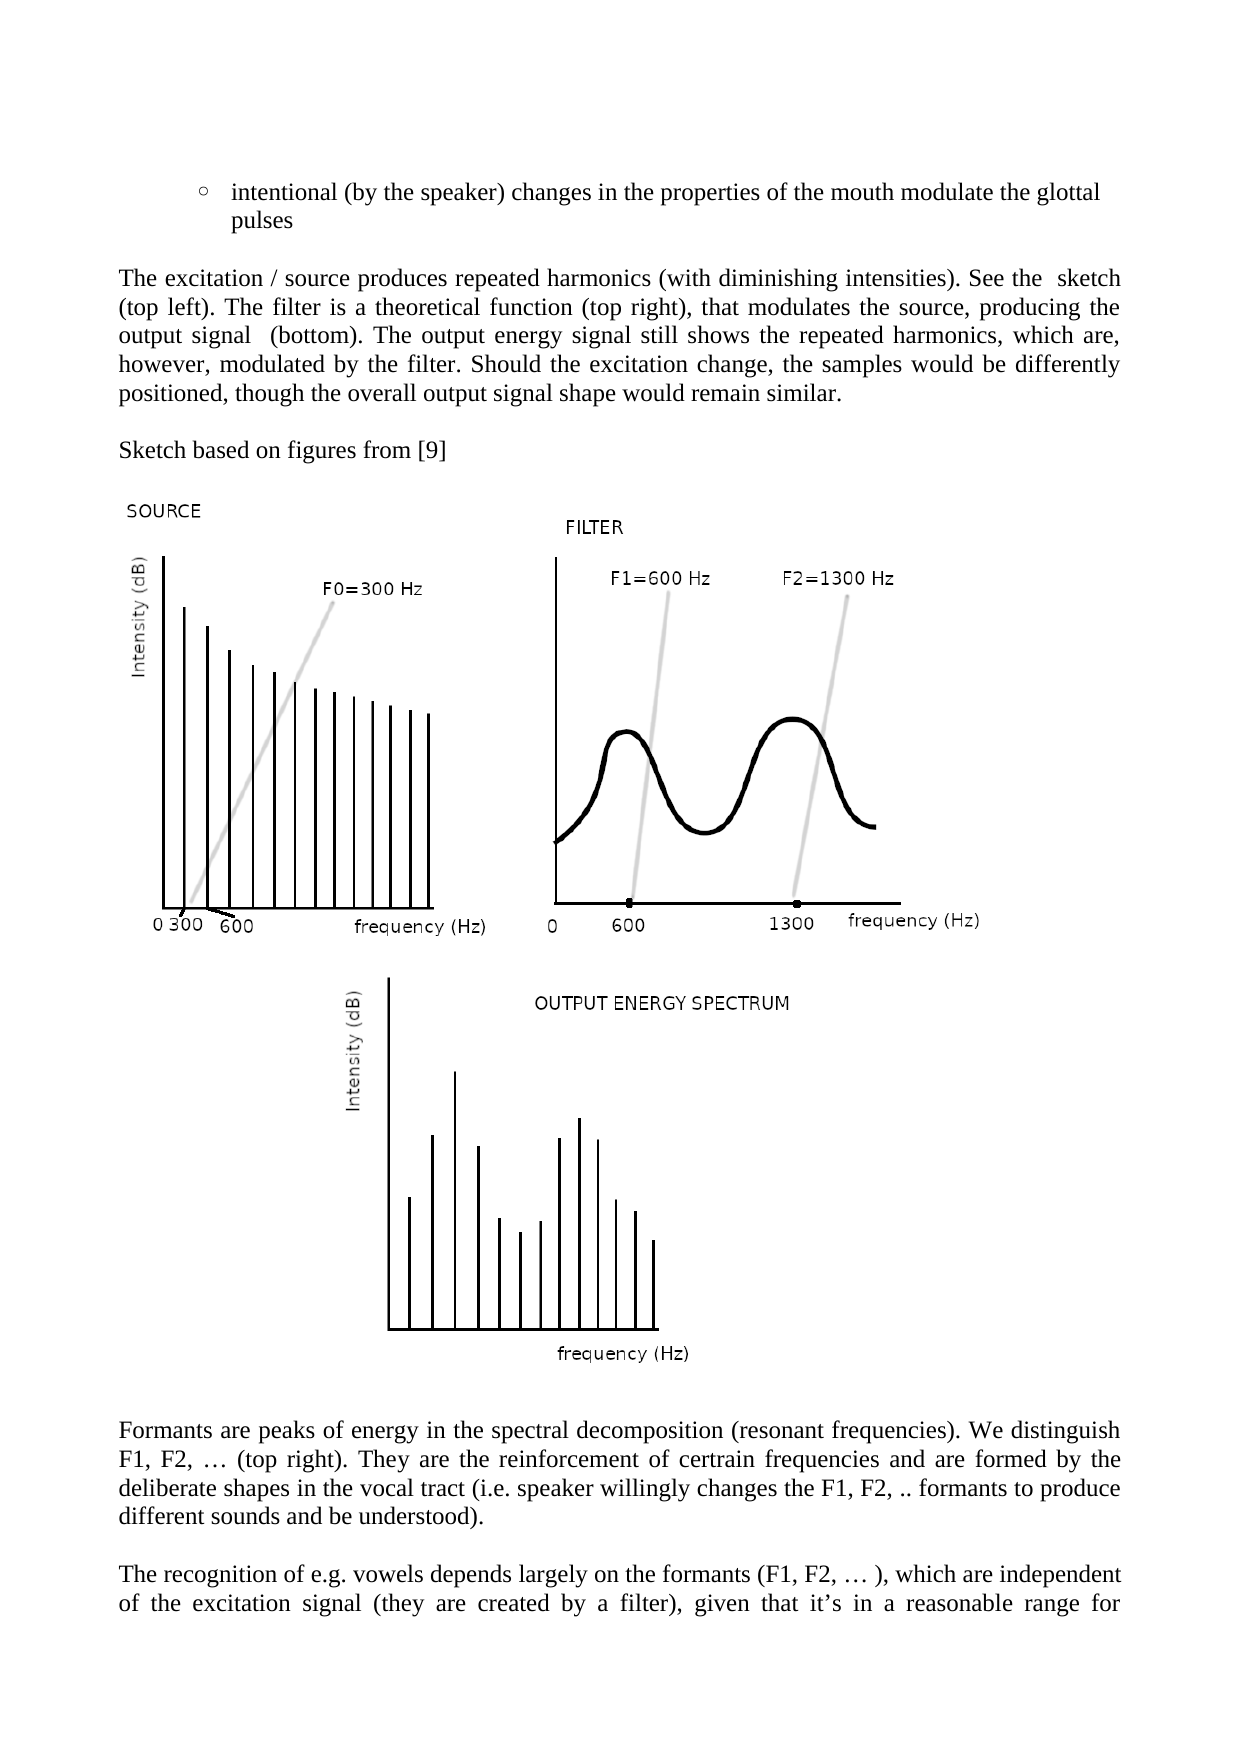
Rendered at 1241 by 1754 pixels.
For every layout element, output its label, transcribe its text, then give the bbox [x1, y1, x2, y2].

picture [118, 492, 1012, 1387]
text The recognition of e.g. vowels depends largely on the formants (F1, F2, … ), which are independent of the excitation signal (they are created by a filter), given that it’s in a reasonable range for [118, 1559, 1122, 1616]
list intentional (by the speaker) changes in the properties of the mouth modulate the glottal pulses [193, 177, 1122, 234]
text Sketch based on figures from [9] [118, 435, 1122, 464]
text The excitation / source produces repeated harmonics (with diminishing intensities). See the sketch (top left). The filter is a theoretical function (top right), that modulates the source, producing the output signal (bottom). The output energy signal still shows the repeated harmonics, which are, however, modulated by the filter. Should the excitation change, the samples would be differently positioned, though the overall output signal shape would remain similar. [118, 263, 1122, 407]
text Formants are peaks of energy in the spectral decomposition (resonant frequencies). We distinguish F1, F2, … (top right). They are the reinforcement of certrain frequencies and are formed by the deliberate shapes in the vocal tract (i.e. speaker willingly changes the F1, F2, .. formants to produce different sounds and be understood). [118, 1415, 1122, 1530]
